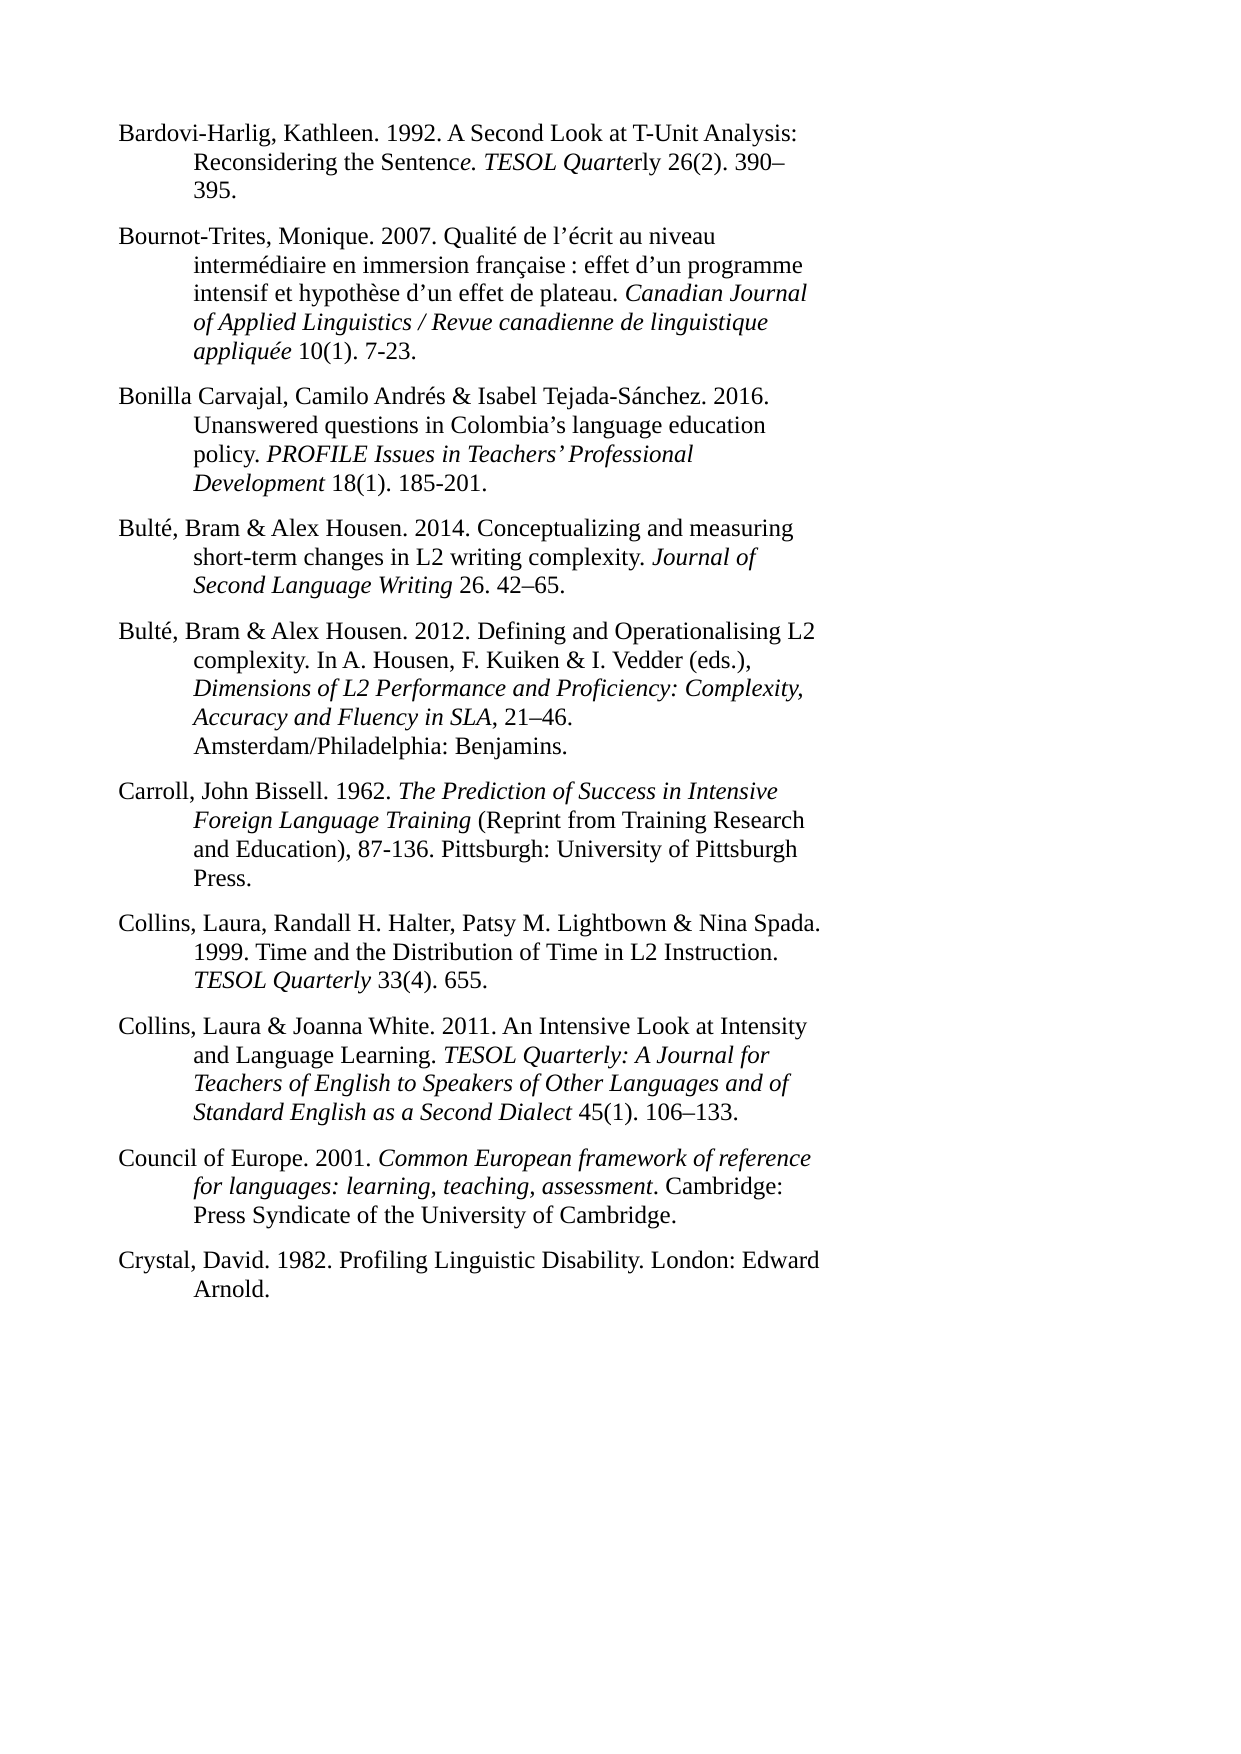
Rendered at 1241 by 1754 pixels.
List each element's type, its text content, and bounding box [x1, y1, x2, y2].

text Bulté, Bram & Alex Housen. 2012. Defining and Operationalising L2 complexity. In A. Housen, F. Kuiken & I. Vedder (eds.), Dimensions of L2 Performance and Proficiency: Complexity, Accuracy and Fluency in SLA, 21–46. Amsterdam/Philadelphia: Benjamins. [118, 616, 827, 760]
text Bardovi-Harlig, Kathleen. 1992. A Second Look at T-Unit Analysis: Reconsidering the Sentence. TESOL Quarterly 26(2). 390–395. [118, 118, 827, 204]
text Carroll, John Bissell. 1962. The Prediction of Success in Intensive Foreign Language Training (Reprint from Training Research and Education), 87-136. Pittsburgh: University of Pittsburgh Press. [118, 776, 827, 891]
text Bournot-Trites, Monique. 2007. Qualité de l’écrit au niveau intermédiaire en immersion française : effet d’un programme intensif et hypothèse d’un effet de plateau. Canadian Journal of Applied Linguistics / Revue canadienne de linguistique appliquée 10(1). 7-23. [118, 221, 827, 365]
text Crystal, David. 1982. Profiling Linguistic Disability. London: Edward Arnold. [118, 1246, 827, 1303]
text Collins, Laura & Joanna White. 2011. An Intensive Look at Intensity and Language Learning. TESOL Quarterly: A Journal for Teachers of English to Speakers of Other Languages and of Standard English as a Second Dialect 45(1). 106–133. [118, 1011, 827, 1126]
text Bonilla Carvajal, Camilo Andrés & Isabel Tejada-Sánchez. 2016. Unanswered questions in Colombia’s language education policy. PROFILE Issues in Teachers’ Professional Development 18(1). 185-201. [118, 381, 827, 496]
text Collins, Laura, Randall H. Halter, Patsy M. Lightbown & Nina Spada. 1999. Time and the Distribution of Time in L2 Instruction. TESOL Quarterly 33(4). 655. [118, 908, 827, 994]
text Bulté, Bram & Alex Housen. 2014. Conceptualizing and measuring short-term changes in L2 writing complexity. Journal of Second Language Writing 26. 42–65. [118, 513, 827, 599]
text Council of Europe. 2001. Common European framework of reference for languages: learning, teaching, assessment. Cambridge: Press Syndicate of the University of Cambridge. [118, 1143, 827, 1229]
